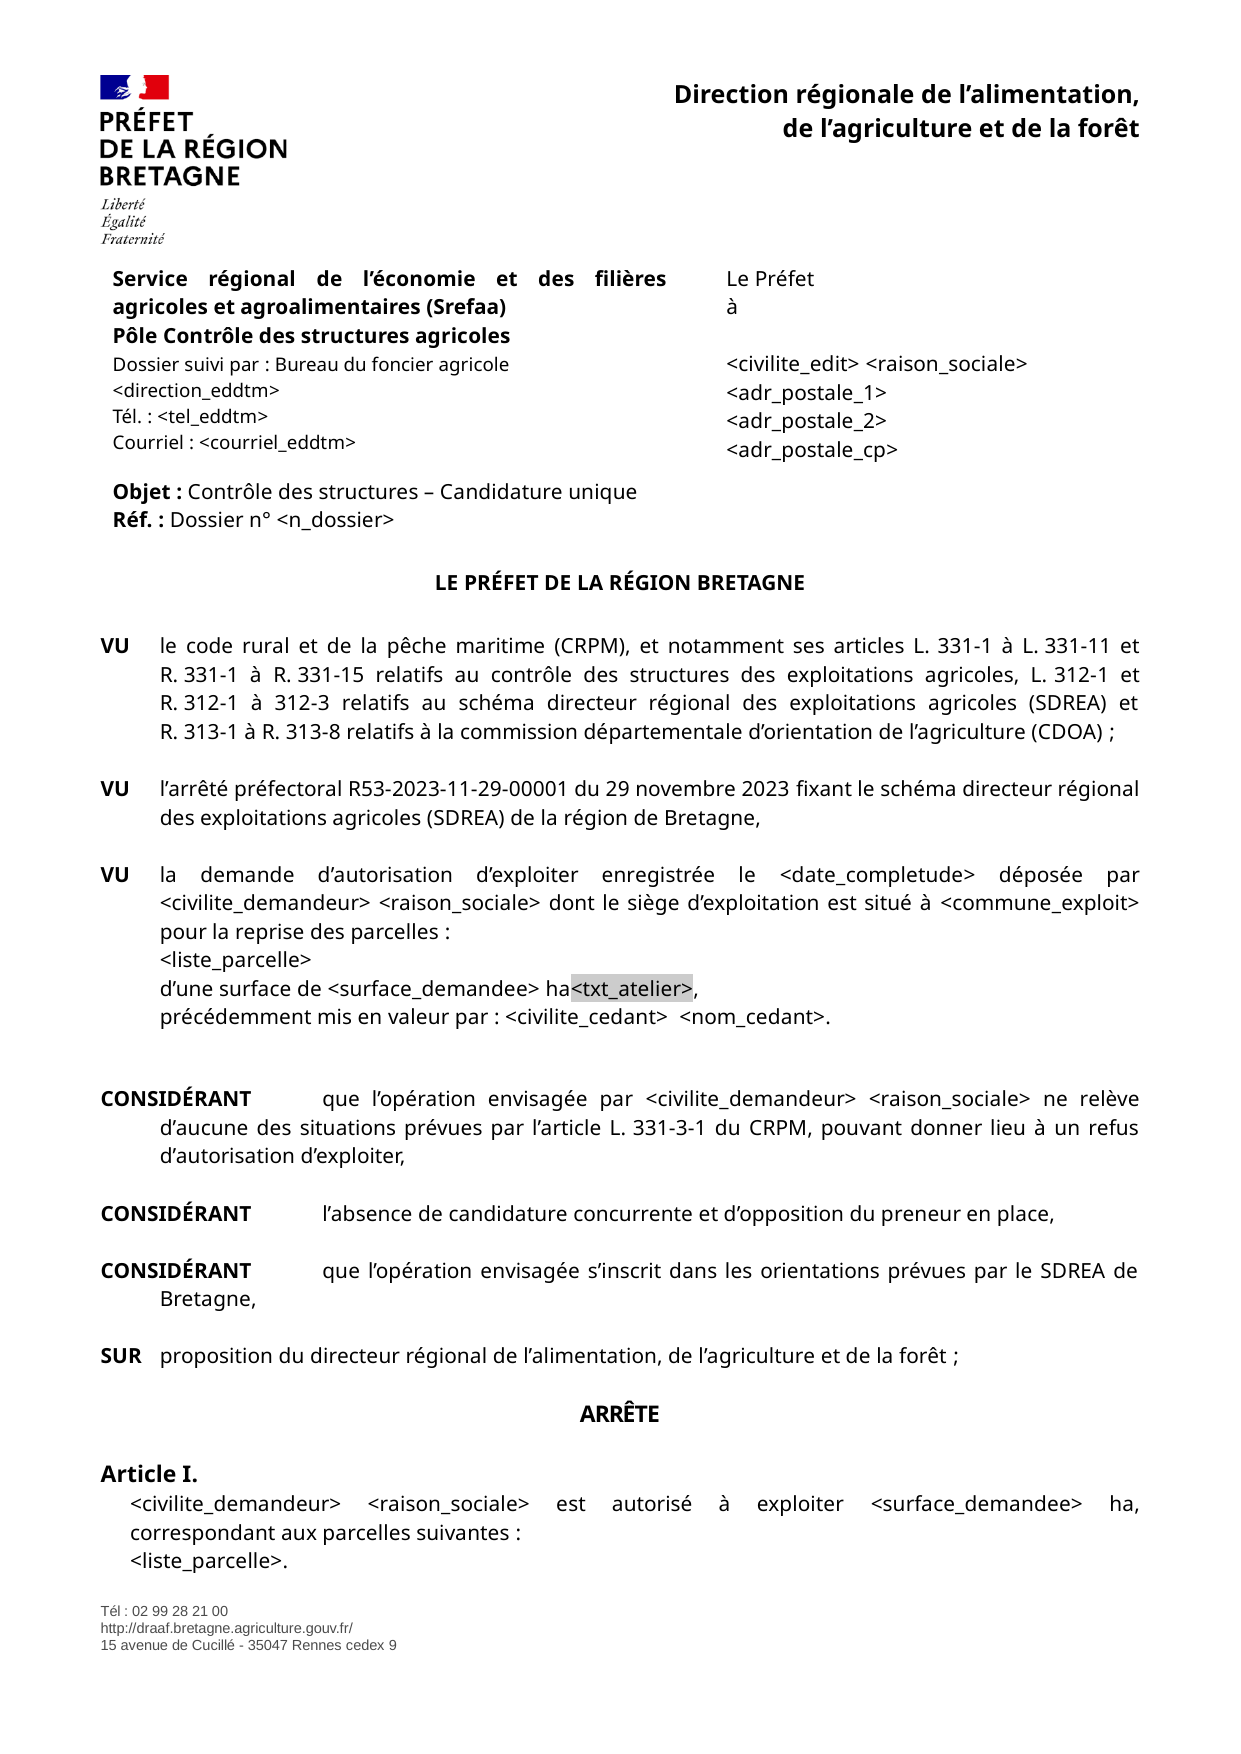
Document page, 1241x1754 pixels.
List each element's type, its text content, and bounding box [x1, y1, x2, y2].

text d’une surface de <surface_demandee> ha<txt_atelier>, [100, 974, 1140, 1002]
table_cell [667, 464, 1141, 534]
text ARRÊTE [100, 1398, 1140, 1429]
table_header Le Préfet à <civilite_edit> <raison_sociale> <adr_postale_1> <adr_postale_2> <adr_postale_cp> [667, 264, 1141, 463]
picture [100, 75, 287, 244]
text VU l’arrêté préfectoral R53-2023-11-29-00001 du 29 novembre 2023 fixant le schéma directeur régional des exploitations agricoles (SDREA) de la région de Bretagne, [100, 774, 1140, 831]
text précédemment mis en valeur par : <civilite_cedant> <nom_cedant>. [100, 1002, 1140, 1031]
table_cell Objet : Contrôle des structures – Candidature unique Réf. : Dossier n° <n_dossier> [113, 464, 667, 534]
text LE PRÉFET DE LA RÉGION BRETAGNE [100, 568, 1140, 597]
text CONSIDÉRANT l’absence de candidature concurrente et d’opposition du preneur en place, [100, 1198, 1140, 1227]
text <liste_parcelle> [100, 945, 1140, 974]
text CONSIDÉRANT que l’opération envisagée par <civilite_demandeur> <raison_sociale> ne relève d’aucune des situations prévues par l’article L. 331-3-1 du CRPM, pouvant donner lieu à un refus d’autorisation d’exploiter, [100, 1084, 1140, 1170]
text Direction régionale de l’alimentation, de l’agriculture et de la forêt [287, 77, 1140, 145]
text CONSIDÉRANT que l’opération envisagée s’inscrit dans les orientations prévues par le SDREA de Bretagne, [100, 1256, 1140, 1313]
text SUR proposition du directeur régional de l’alimentation, de l’agriculture et de la forêt ; [100, 1341, 1140, 1370]
text Article I. [100, 1458, 1140, 1489]
table_header Service régional de l’économie et des filières agricoles et agroalimentaires (Srefaa) Pôle Contrôle des structures agricoles Dossier suivi par : Bureau du foncier agricole <direction_eddtm> Tél. : <tel_eddtm> Courriel : <courriel_eddtm> [113, 264, 667, 463]
text VU le code rural et de la pêche maritime (CRPM), et notamment ses articles L. 331‑1 à L. 331‑11 et R. 331‑1 à R. 331‑15 relatifs au contrôle des structures des exploitations agricoles, L. 312‑1 et R. 312‑1 à 312‑3 relatifs au schéma directeur régional des exploitations agricoles (SDREA) et R. 313‑1 à R. 313‑8 relatifs à la commission départementale d’orientation de l’agriculture (CDOA) ; [100, 631, 1140, 745]
text VU la demande d’autorisation d’exploiter enregistrée le <date_completude> déposée par <civilite_demandeur> <raison_sociale> dont le siège d’exploitation est situé à <commune_exploit> pour la reprise des parcelles : [100, 859, 1140, 945]
text <liste_parcelle>. [130, 1546, 1140, 1574]
text <civilite_demandeur> <raison_sociale> est autorisé à exploiter <surface_demandee> ha, correspondant aux parcelles suivantes : [130, 1489, 1140, 1546]
